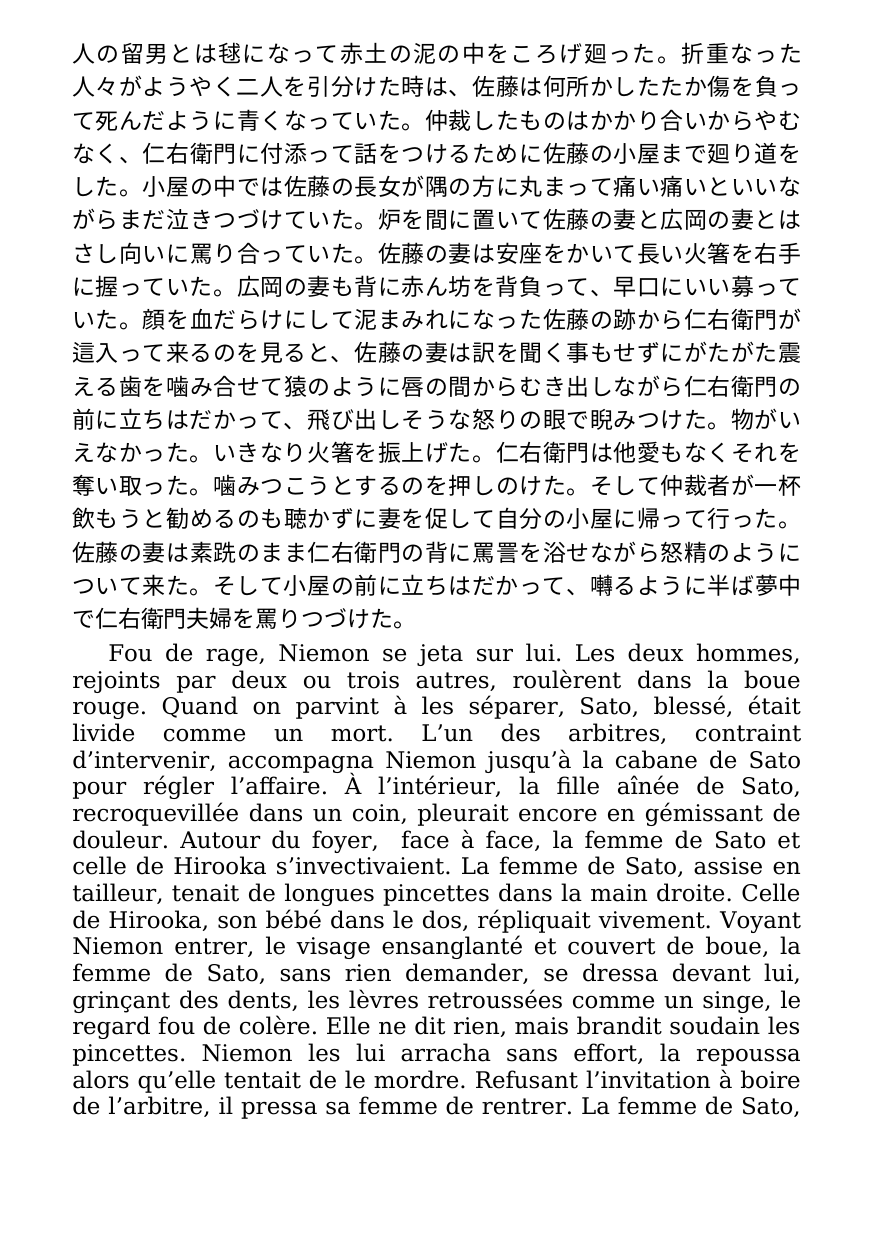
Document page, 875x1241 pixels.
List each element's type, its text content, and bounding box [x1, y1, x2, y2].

text 人の留男とは毬になって赤土の泥の中をころげ廻った。折重なった人々がようやく二人を引分けた時は、佐藤は何所かしたたか傷を負って死んだように青くなっていた。仲裁したものはかかり合いからやむなく、仁右衛門に付添って話をつけるために佐藤の小屋まで廻り道をした。小屋の中では佐藤の長女が隅の方に丸まって痛い痛いといいながらまだ泣きつづけていた。炉を間に置いて佐藤の妻と広岡の妻とはさし向いに罵り合っていた。佐藤の妻は安座をかいて長い火箸を右手に握っていた。広岡の妻も背に赤ん坊を背負って、早口にいい募っていた。顔を血だらけにして泥まみれになった佐藤の跡から仁右衛門が這入って来るのを見ると、佐藤の妻は訳を聞く事もせずにがたがた震える歯を噛み合せて猿のように唇の間からむき出しながら仁右衛門の前に立ちはだかって、飛び出しそうな怒りの眼で睨みつけた。物がいえなかった。いきなり火箸を振上げた。仁右衛門は他愛もなくそれを奪い取った。噛みつこうとするのを押しのけた。そして仲裁者が一杯飲もうと勧めるのも聴かずに妻を促して自分の小屋に帰って行った。佐藤の妻は素跣のまま仁右衛門の背に罵詈を浴せながら怒精のようについて来た。そして小屋の前に立ちはだかって、囀るように半ば夢中で仁右衛門夫婦を罵りつづけた。 [72, 36, 802, 634]
text Fou de rage, Niemon se jeta sur lui. Les deux hommes, rejoints par deux ou trois autres, roulèrent dans la boue rouge. Quand on parvint à les séparer, Sato, blessé, était livide comme un mort. L’un des arbitres, contraint d’intervenir, accompagna Niemon jusqu’à la cabane de Sato pour régler l’affaire. À l’intérieur, la fille aînée de Sato, recroquevillée dans un coin, pleurait encore en gémissant de douleur. Autour du foyer, face à face, la femme de Sato et celle de Hirooka s’invectivaient. La femme de Sato, assise en tailleur, tenait de longues pincettes dans la main droite. Celle de Hirooka, son bébé dans le dos, répliquait vivement. Voyant Niemon entrer, le visage ensanglanté et couvert de boue, la femme de Sato, sans rien demander, se dressa devant lui, grinçant des dents, les lèvres retroussées comme un singe, le regard fou de colère. Elle ne dit rien, mais brandit soudain les pincettes. Niemon les lui arracha sans effort, la repoussa alors qu’elle tentait de le mordre. Refusant l’invitation à boire de l’arbitre, il pressa sa femme de rentrer. La femme de Sato, [72, 640, 802, 1120]
